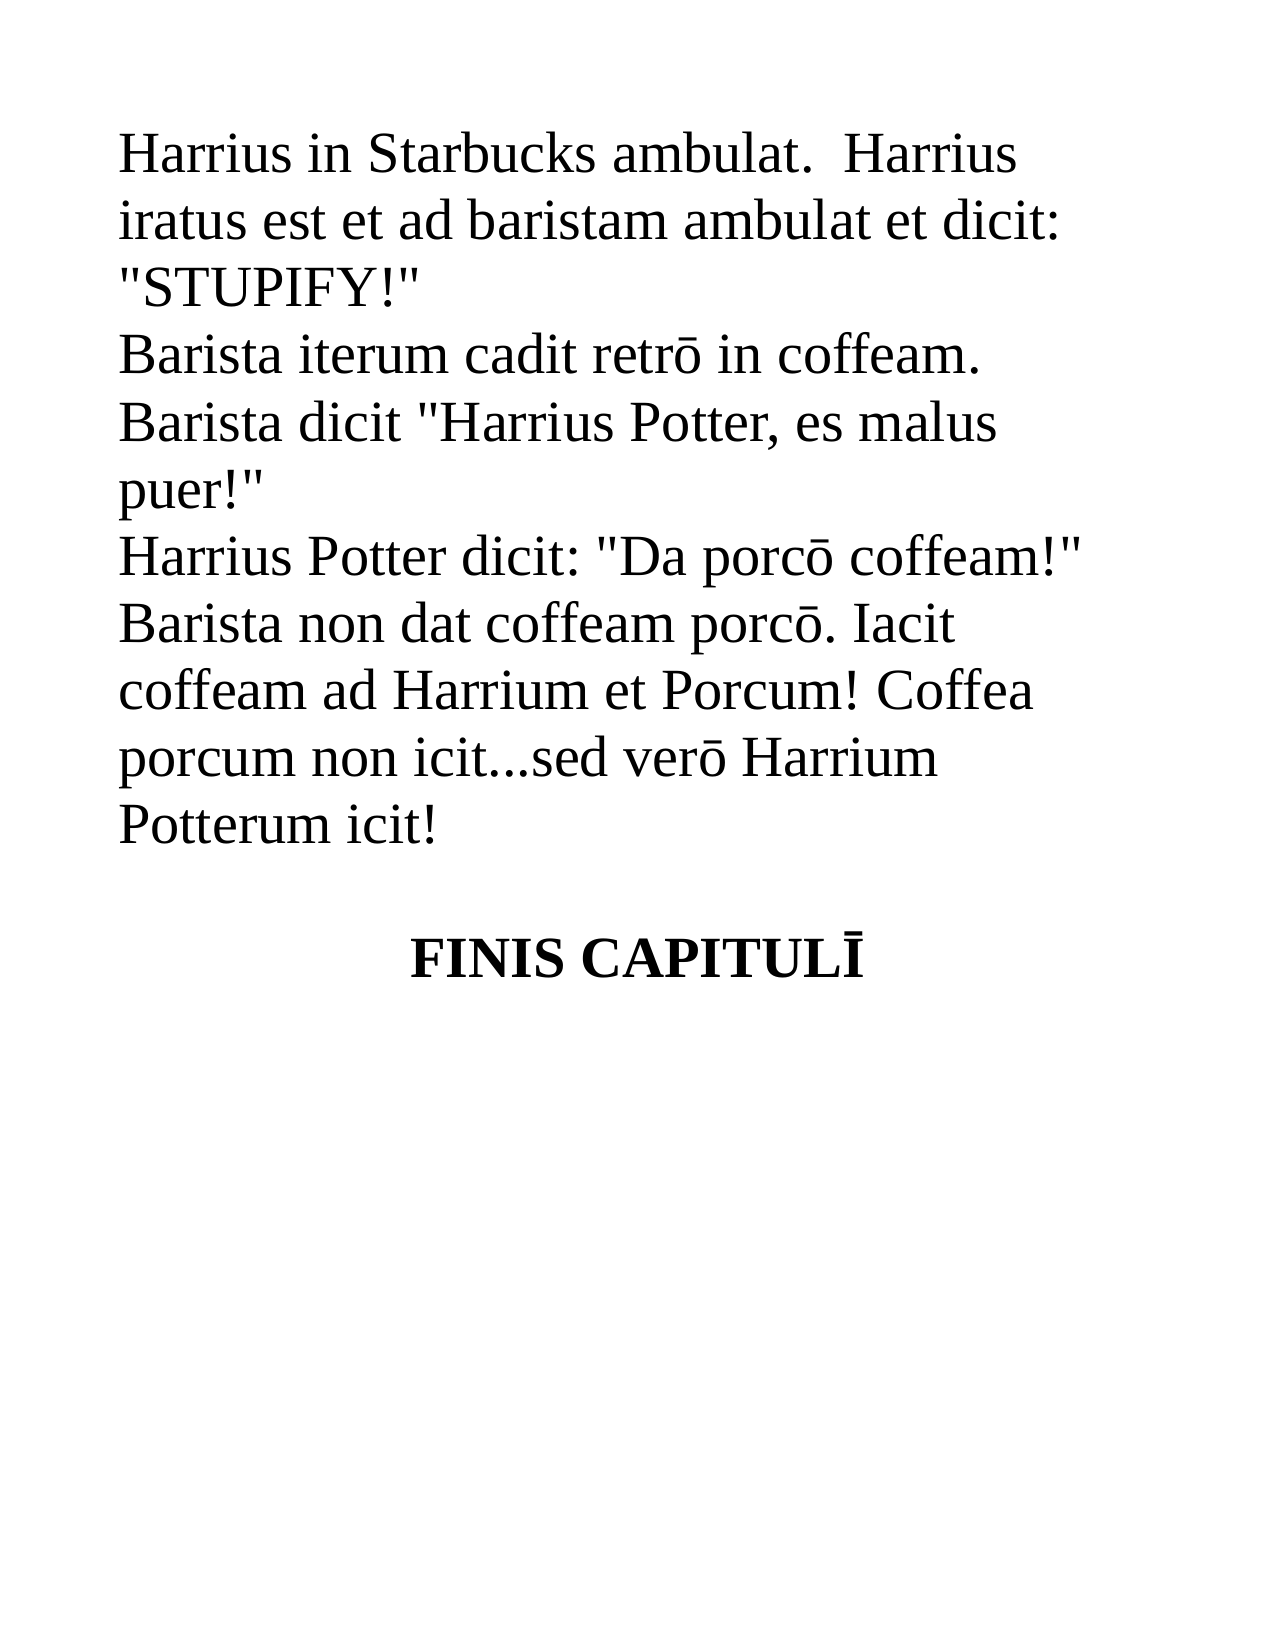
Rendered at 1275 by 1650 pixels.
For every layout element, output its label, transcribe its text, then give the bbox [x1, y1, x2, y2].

text Harrius in Starbucks ambulat. Harrius iratus est et ad baristam ambulat et dicit: "STUPIFY!" [118, 118, 1157, 319]
text Barista dicit "Harrius Potter, es malus puer!" [118, 386, 1157, 521]
text Barista non dat coffeam porcō. Iacit coffeam ad Harrium et Porcum! Coffea porcum non icit...sed verō Harrium Potterum icit! [118, 588, 1157, 856]
text FINIS CAPITULĪ [118, 923, 1157, 990]
text Barista iterum cadit retrō in coffeam. [118, 319, 1157, 386]
text Harrius Potter dicit: "Da porcō coffeam!" [118, 521, 1157, 588]
